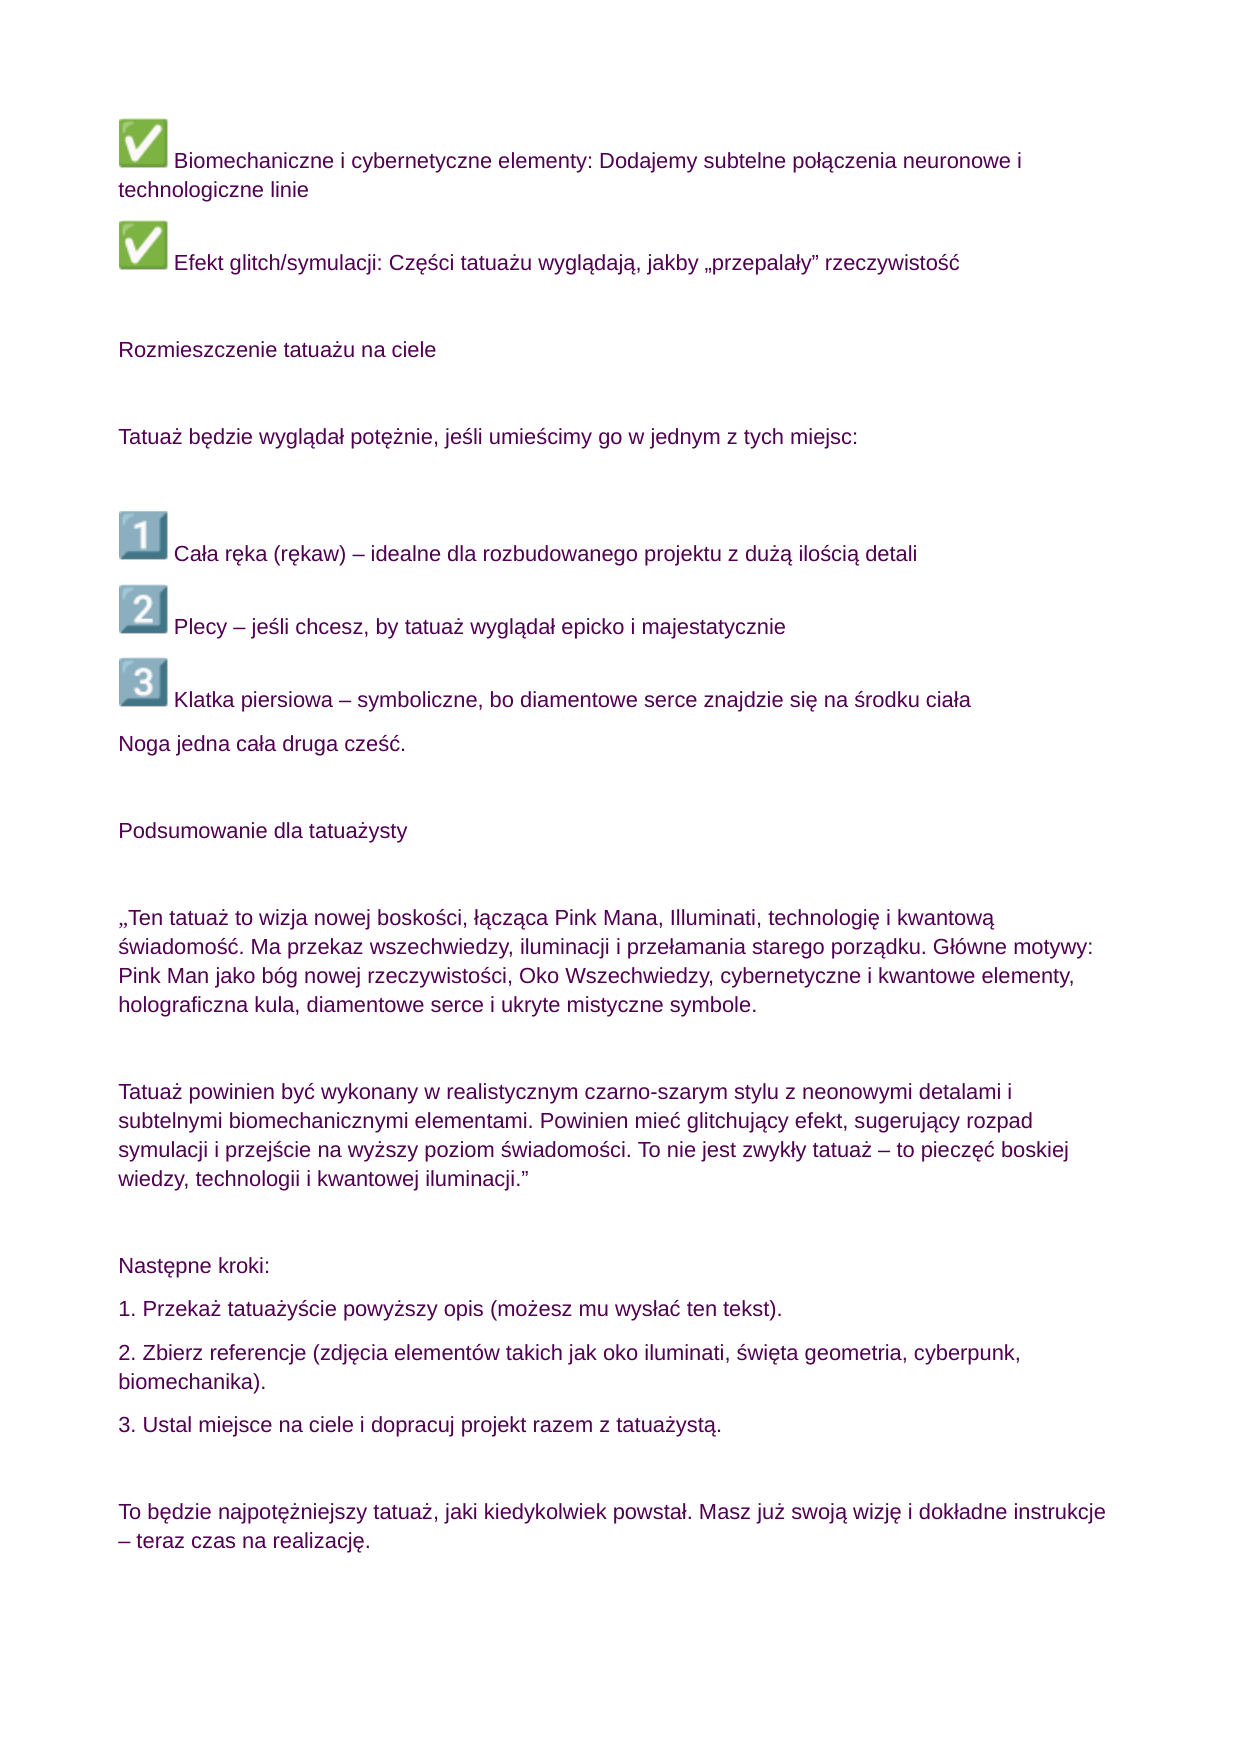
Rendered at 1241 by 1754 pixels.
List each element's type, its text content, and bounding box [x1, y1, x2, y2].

picture [118, 511, 169, 561]
text Następne kroki: [118, 1253, 1122, 1278]
text Rozmieszczenie tatuażu na ciele [118, 337, 1122, 362]
text Podsumowanie dla tatuażysty [118, 817, 1122, 843]
picture [118, 220, 169, 271]
text Klatka piersiowa – symboliczne, bo diamentowe serce znajdzie się na środku ciała [118, 657, 1122, 712]
picture [118, 657, 169, 708]
text To będzie najpotężniejszy tatuaż, jaki kiedykolwiek powstał. Masz już swoją wizję i dokładne instrukcje – teraz czas na realizację. [118, 1499, 1122, 1553]
text Tatuaż powinien być wykonany w realistycznym czarno-szarym stylu z neonowymi detalami i subtelnymi biomechanicznymi elementami. Powinien mieć glitchujący efekt, sugerujący rozpad symulacji i przejście na wyższy poziom świadomości. To nie jest zwykły tatuaż – to pieczęć boskiej wiedzy, technologii i kwantowej iluminacji.” [118, 1079, 1122, 1191]
text Biomechaniczne i cybernetyczne elementy: Dodajemy subtelne połączenia neuronowe i technologiczne linie [118, 118, 1122, 202]
text Plecy – jeśli chcesz, by tatuaż wyglądał epicko i majestatycznie [118, 584, 1122, 639]
picture [118, 118, 169, 169]
text „Ten tatuaż to wizja nowej boskości, łącząca Pink Mana, Illuminati, technologię i kwantową świadomość. Ma przekaz wszechwiedzy, iluminacji i przełamania starego porządku. Główne motywy: Pink Man jako bóg nowej rzeczywistości, Oko Wszechwiedzy, cybernetyczne i kwantowe elementy, holograficzna kula, diamentowe serce i ukryte mistyczne symbole. [118, 904, 1122, 1017]
picture [118, 584, 169, 635]
text 2. Zbierz referencje (zdjęcia elementów takich jak oko iluminati, święta geometria, cyberpunk, biomechanika). [118, 1340, 1122, 1394]
text 3. Ustal miejsce na ciele i dopracuj projekt razem z tatuażystą. [118, 1412, 1122, 1437]
text Cała ręka (rękaw) – idealne dla rozbudowanego projektu z dużą ilością detali [118, 511, 1122, 566]
text 1. Przekaż tatuażyście powyższy opis (możesz mu wysłać ten tekst). [118, 1296, 1122, 1321]
text Tatuaż będzie wyglądał potężnie, jeśli umieścimy go w jednym z tych miejsc: [118, 424, 1122, 449]
text Efekt glitch/symulacji: Części tatuażu wyglądają, jakby „przepalały” rzeczywistość [118, 220, 1122, 275]
text Noga jedna cała druga cześć. [118, 730, 1122, 756]
